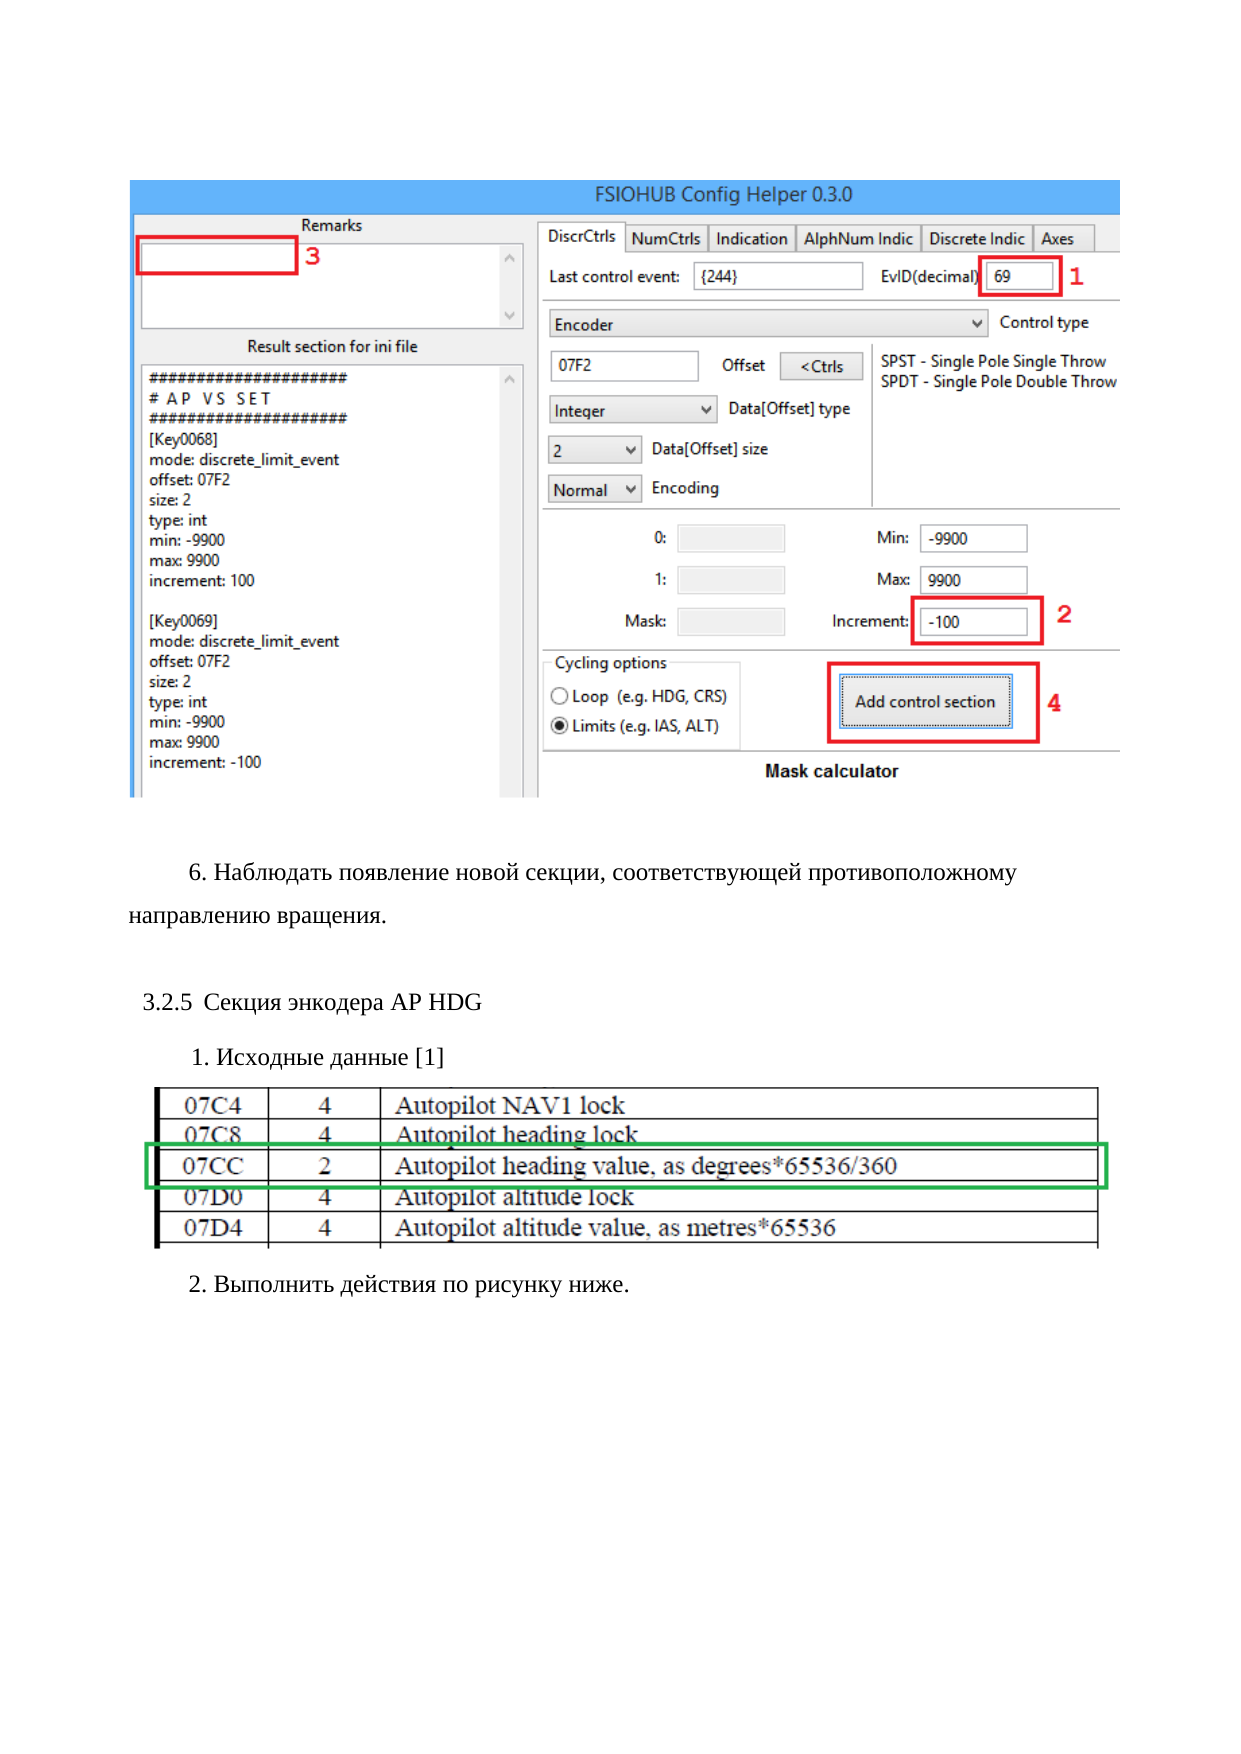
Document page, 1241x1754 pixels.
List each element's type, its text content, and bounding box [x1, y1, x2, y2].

text 6. Наблюдать появление новой секции, соответствующей противоположному направлению вращения. [128, 857, 1122, 929]
subtitle Секция энкодера AP HDG [142, 987, 1122, 1015]
picture [129, 1087, 1120, 1253]
text 2. Выполнить действия по рисунку ниже. [128, 1269, 1122, 1297]
text 1. Исходные данные [1] [128, 1042, 1122, 1071]
picture [129, 180, 1120, 799]
